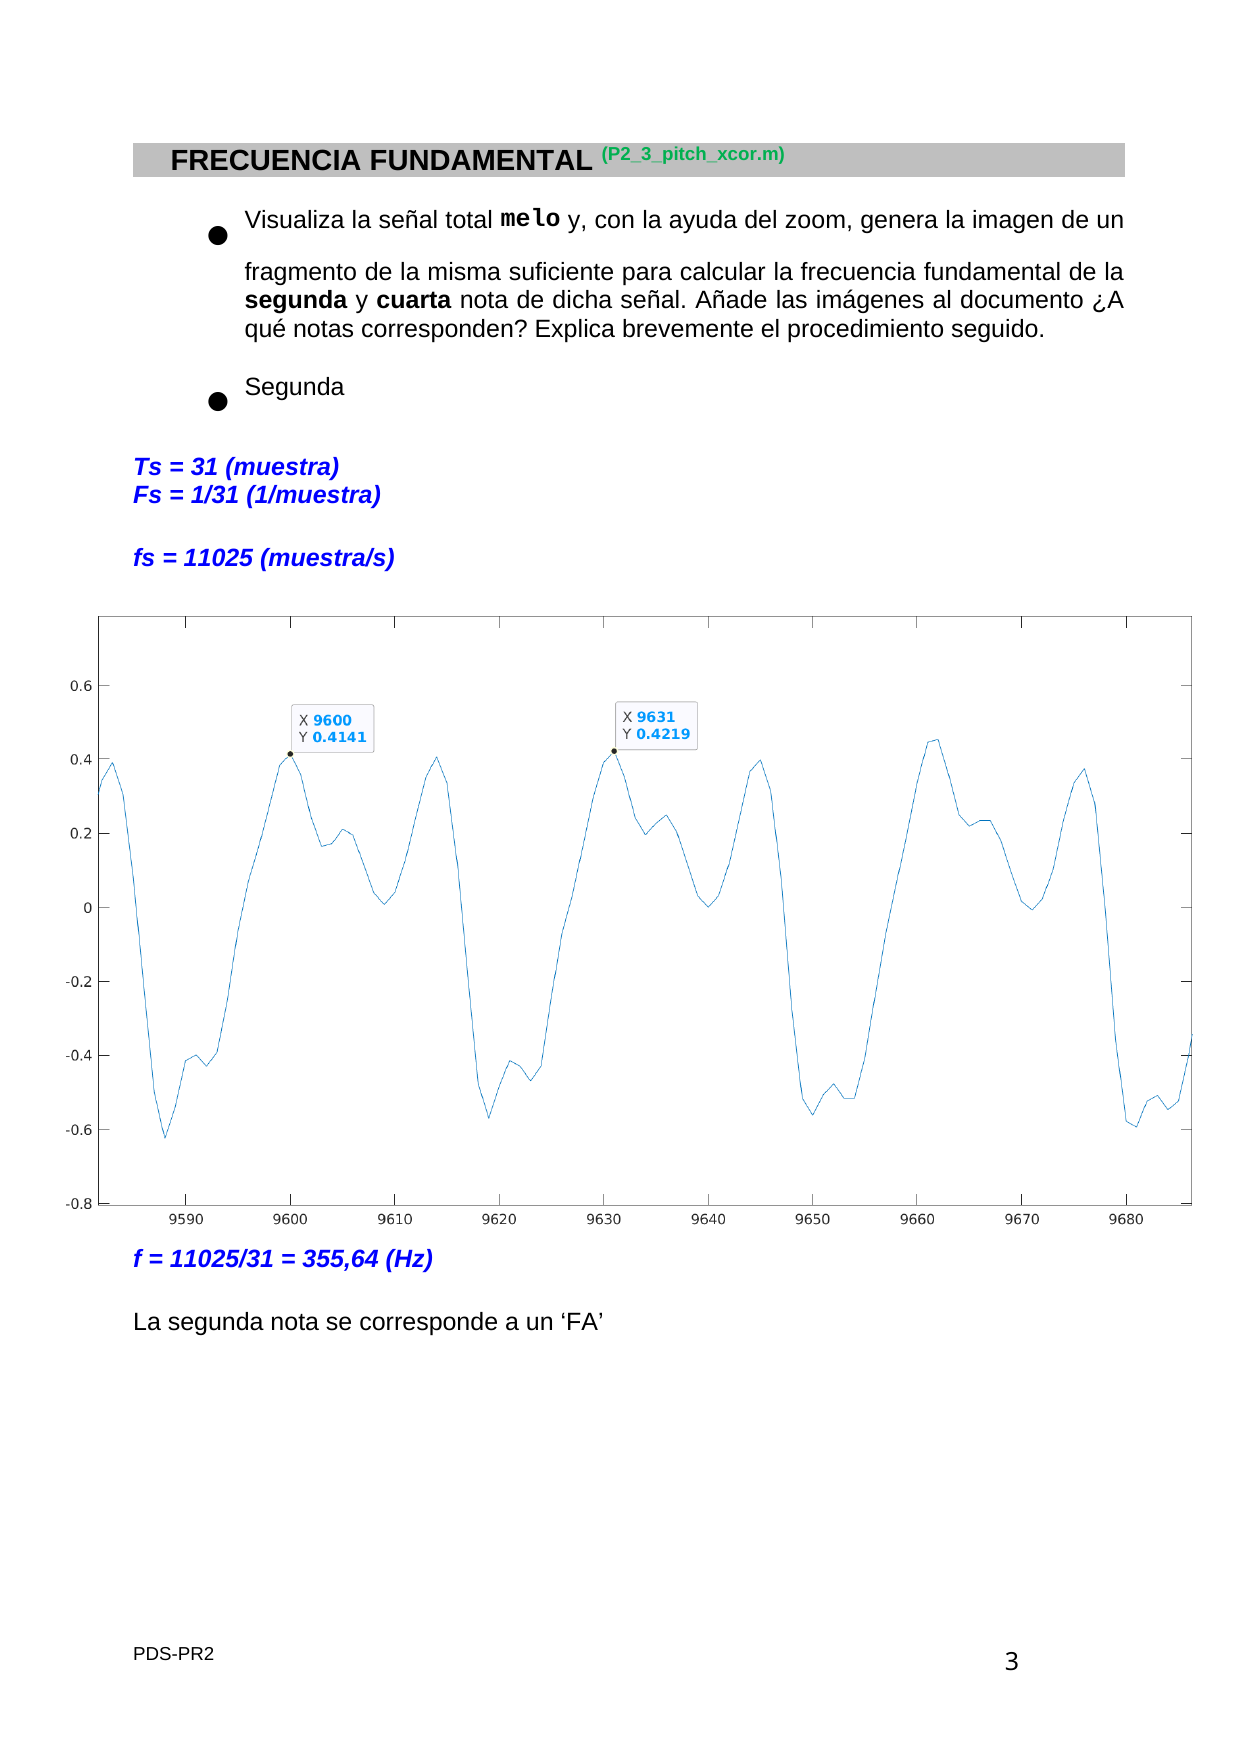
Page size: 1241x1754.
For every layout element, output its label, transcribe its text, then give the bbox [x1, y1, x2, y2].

subtitle fs = 11025 (muestra/s) [133, 543, 1125, 572]
subtitle Visualiza la señal total melo y, con la ayuda del zoom, genera la imagen de un fragmento de la misma suficiente para calcular la frecuencia fundamental de la segunda y cuarta nota de dicha señal. Añade las imágenes al documento ¿A qué notas corresponden? Explica brevemente el procedimiento seguido. [207, 205, 1125, 343]
subtitle f = 11025/31 = 355,64 (Hz) [133, 1226, 1125, 1273]
subtitle Segunda [207, 372, 1125, 423]
picture [64, 614, 1194, 1226]
subtitle [133, 572, 1125, 614]
subtitle Ts = 31 (muestra) [133, 452, 1125, 480]
subtitle FRECUENCIA FUNDAMENTAL (P2_3_pitch_xcor.m) [133, 143, 1125, 177]
subtitle Fs = 1/31 (1/muestra) [133, 480, 1125, 509]
subtitle La segunda nota se corresponde a un ‘FA’ [133, 1307, 1125, 1336]
